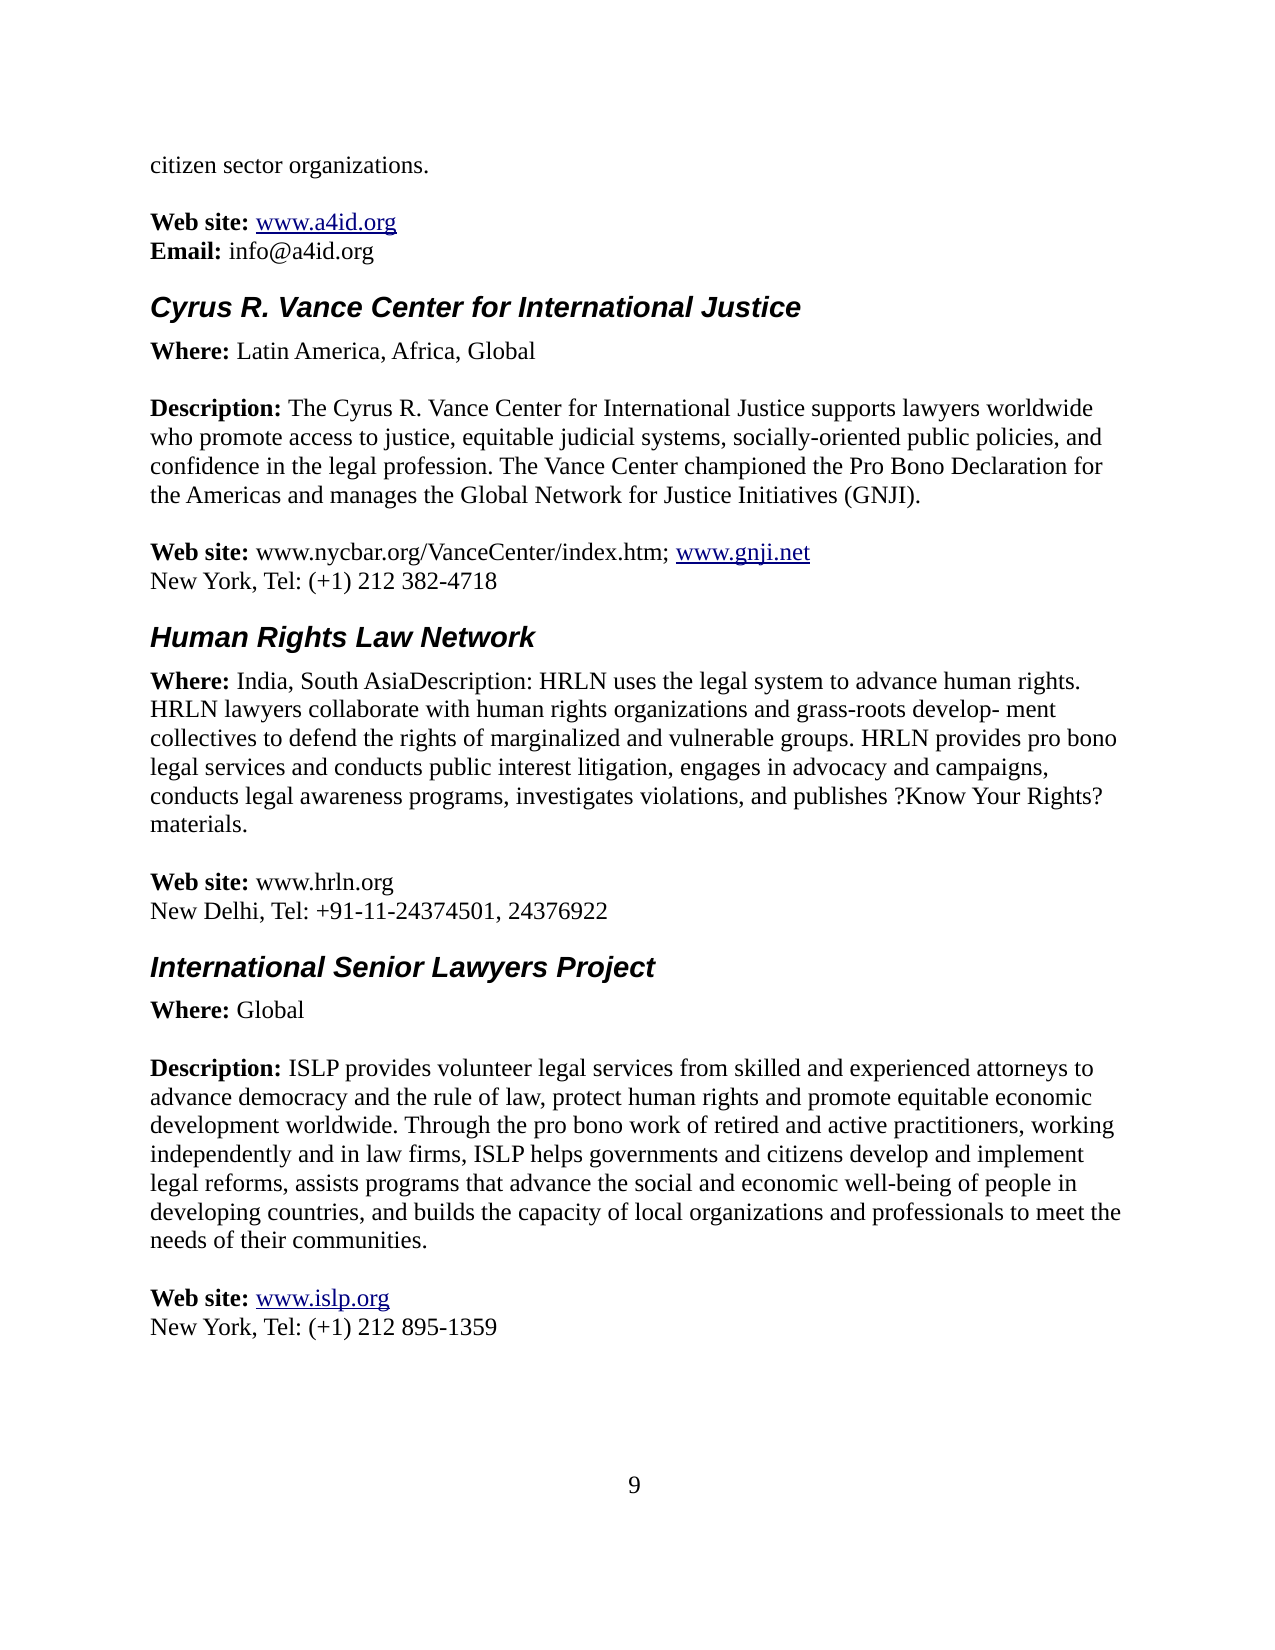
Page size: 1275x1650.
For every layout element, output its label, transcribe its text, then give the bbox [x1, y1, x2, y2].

text Where: Latin America, Africa, Global Description: The Cyrus R. Vance Center for International Justice supports lawyers worldwide who promote access to justice, equitable judicial systems, socially-oriented public policies, and confidence in the legal profession. The Vance Center championed the Pro Bono Declaration for the Americas and manages the Global Network for Justice Initiatives (GNJI). Web site: www.nycbar.org/VanceCenter/index.htm; www.gnji.net New York, Tel: (+1) 212 382-4718 [150, 336, 1125, 595]
subtitle International Senior Lawyers Project [150, 949, 1125, 983]
text Where: India, South AsiaDescription: HRLN uses the legal system to advance human rights. HRLN lawyers collaborate with human rights organizations and grass-roots develop- ment collectives to defend the rights of marginalized and vulnerable groups. HRLN provides pro bono legal services and conducts public interest litigation, engages in advocacy and campaigns, conducts legal awareness programs, investigates violations, and publishes ?Know Your Rights? materials. Web site: www.hrln.org New Delhi, Tel: +91-11-24374501, 24376922 [150, 666, 1125, 924]
text Where: Global Description: ISLP provides volunteer legal services from skilled and experienced attorneys to advance democracy and the rule of law, protect human rights and promote equitable economic development worldwide. Through the pro bono work of retired and active practitioners, working independently and in law firms, ISLP helps governments and citizens develop and implement legal reforms, assists programs that advance the social and economic well-being of people in developing countries, and builds the capacity of local organizations and professionals to meet the needs of their communities. Web site: www.islp.org New York, Tel: (+1) 212 895-1359 [150, 996, 1125, 1341]
text citizen sector organizations. Web site: www.a4id.org Email: info@a4id.org [150, 150, 1125, 265]
subtitle Human Rights Law Network [150, 620, 1125, 653]
subtitle Cyrus R. Vance Center for International Justice [150, 290, 1125, 323]
